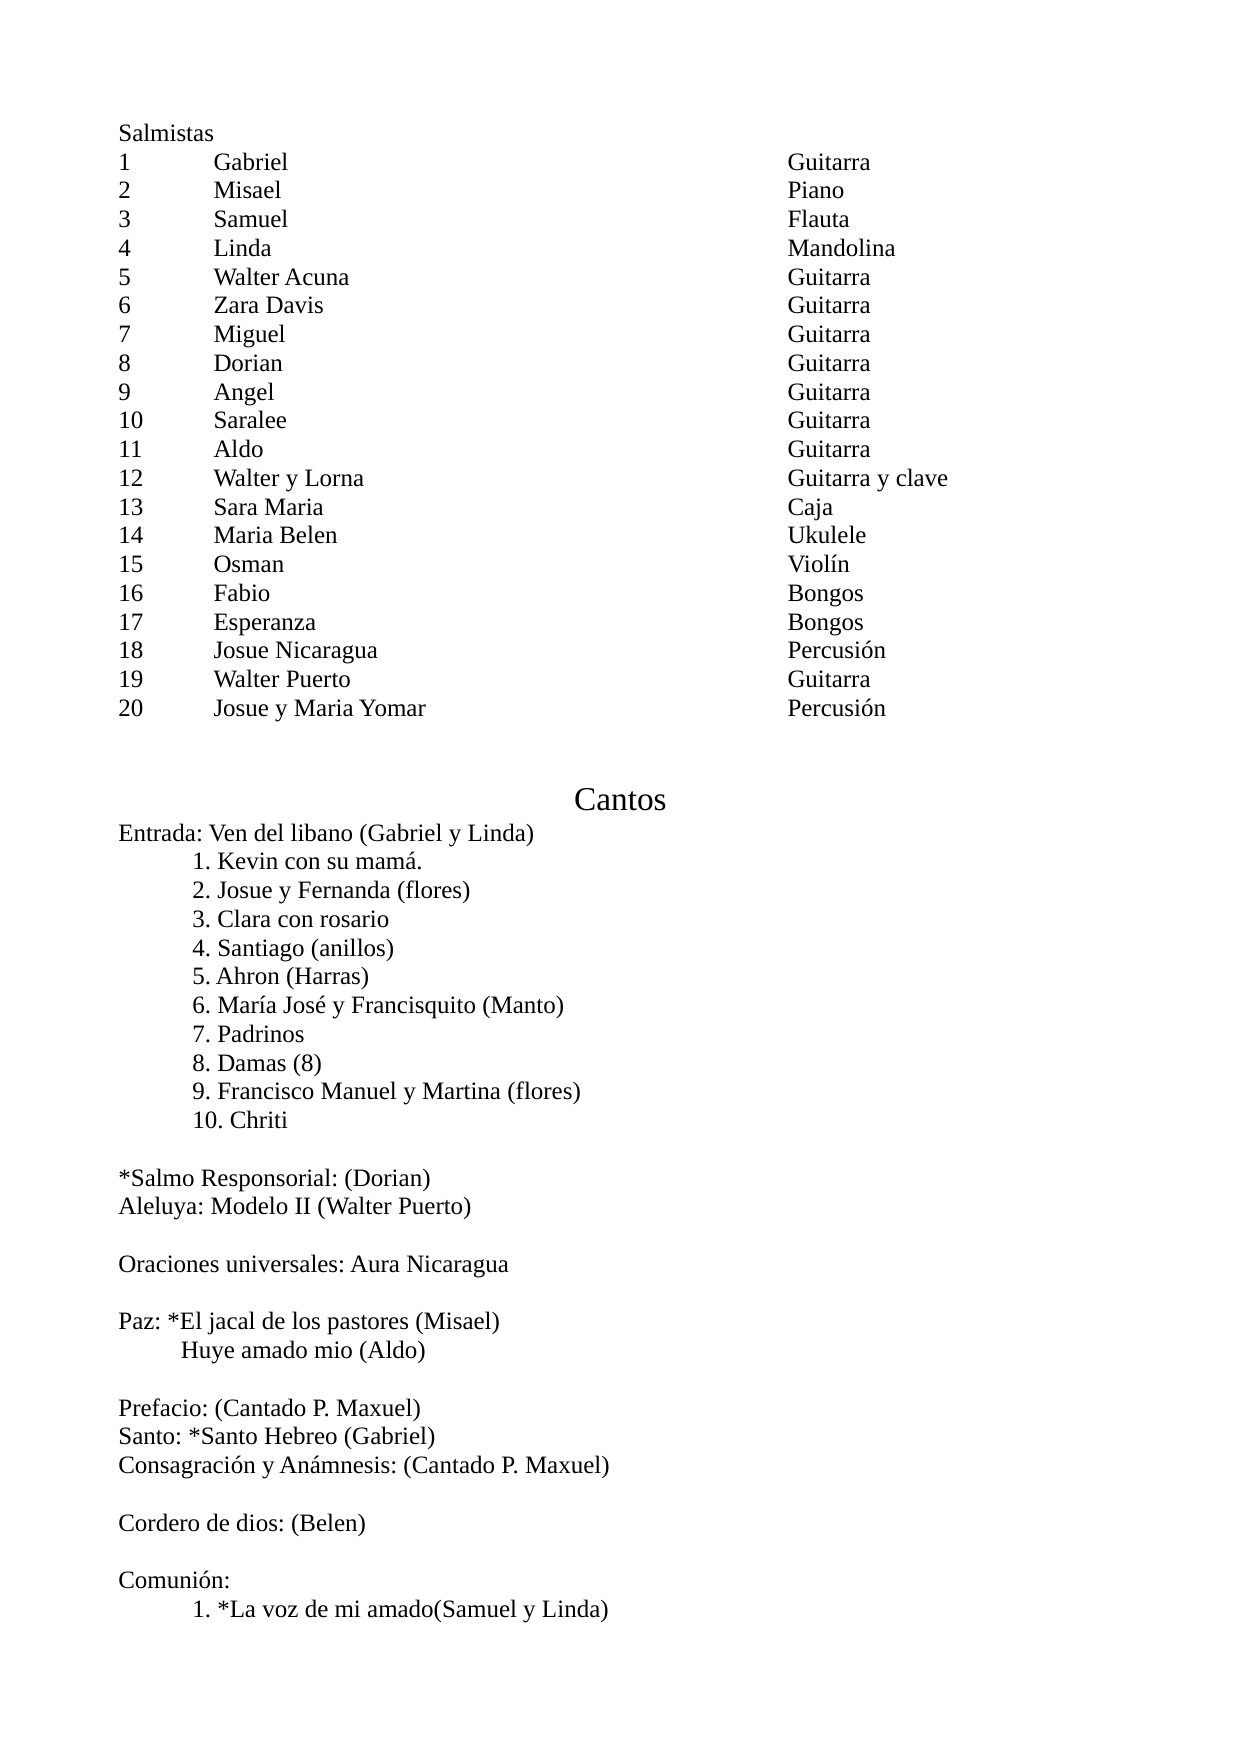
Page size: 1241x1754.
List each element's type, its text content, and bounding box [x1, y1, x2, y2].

table_cell Guitarra [787, 319, 1122, 348]
table_cell Guitarra [787, 434, 1122, 463]
table_cell 17 [118, 607, 213, 636]
table_header Guitarra [787, 147, 1122, 176]
text *Salmo Responsorial: (Dorian) [118, 1163, 1122, 1191]
text Santo: *Santo Hebreo (Gabriel) [118, 1421, 1122, 1450]
text Aleluya: Modelo II (Walter Puerto) [118, 1191, 1122, 1220]
table_cell 20 [118, 693, 213, 722]
table_cell 5 [118, 262, 213, 291]
text Oraciones universales: Aura Nicaragua [118, 1249, 1122, 1278]
text Paz: *El jacal de los pastores (Misael) [118, 1306, 1122, 1335]
table_cell Piano [787, 176, 1122, 204]
table_cell Guitarra y clave [787, 463, 1122, 492]
text 2. Josue y Fernanda (flores) [118, 875, 1122, 904]
table_cell Caja [787, 492, 1122, 521]
table_cell 18 [118, 636, 213, 664]
text Prefacio: (Cantado P. Maxuel) [118, 1393, 1122, 1421]
text 4. Santiago (anillos) [118, 933, 1122, 961]
table_cell Maria Belen [213, 521, 787, 549]
table_cell 4 [118, 233, 213, 262]
table_cell Osman [213, 549, 787, 578]
text Salmistas [118, 118, 1122, 147]
table_cell 3 [118, 204, 213, 233]
text Entrada: Ven del libano (Gabriel y Linda) [118, 818, 1122, 846]
table_cell Fabio [213, 578, 787, 607]
table_cell 2 [118, 176, 213, 204]
table_cell Walter Puerto [213, 664, 787, 693]
table_cell 6 [118, 291, 213, 319]
text 1. *La voz de mi amado(Samuel y Linda) [118, 1594, 1122, 1623]
table_cell Guitarra [787, 406, 1122, 434]
table_cell 14 [118, 521, 213, 549]
table_cell Esperanza [213, 607, 787, 636]
table_cell 11 [118, 434, 213, 463]
text 7. Padrinos [118, 1019, 1122, 1048]
text Cordero de dios: (Belen) [118, 1508, 1122, 1536]
table_cell Guitarra [787, 348, 1122, 377]
text 1. Kevin con su mamá. [118, 846, 1122, 875]
table_cell Guitarra [787, 377, 1122, 406]
table_cell Misael [213, 176, 787, 204]
table_cell Violín [787, 549, 1122, 578]
table_cell Guitarra [787, 664, 1122, 693]
table_header 1 [118, 147, 213, 176]
table_cell Angel [213, 377, 787, 406]
table_cell Samuel [213, 204, 787, 233]
text Cantos [118, 779, 1122, 818]
table_cell Guitarra [787, 262, 1122, 291]
table_cell 10 [118, 406, 213, 434]
table_cell Bongos [787, 607, 1122, 636]
text 9. Francisco Manuel y Martina (flores) [118, 1076, 1122, 1105]
text 8. Damas (8) [118, 1048, 1122, 1076]
text Comunión: [118, 1565, 1122, 1594]
table_cell 12 [118, 463, 213, 492]
table_cell Guitarra [787, 291, 1122, 319]
table_header Gabriel [213, 147, 787, 176]
table_cell Ukulele [787, 521, 1122, 549]
table_cell Dorian [213, 348, 787, 377]
table_cell 7 [118, 319, 213, 348]
table_cell Josue Nicaragua [213, 636, 787, 664]
table_cell Aldo [213, 434, 787, 463]
table_cell Bongos [787, 578, 1122, 607]
table_cell 9 [118, 377, 213, 406]
text 3. Clara con rosario [118, 904, 1122, 933]
text Consagración y Anámnesis: (Cantado P. Maxuel) [118, 1450, 1122, 1479]
table_cell Sara Maria [213, 492, 787, 521]
table_cell Miguel [213, 319, 787, 348]
text Huye amado mio (Aldo) [118, 1335, 1122, 1364]
table_cell Flauta [787, 204, 1122, 233]
table_cell 19 [118, 664, 213, 693]
text 10. Chriti [118, 1105, 1122, 1134]
table_cell Linda [213, 233, 787, 262]
table_cell Percusión [787, 636, 1122, 664]
table_cell Walter Acuna [213, 262, 787, 291]
table_cell 15 [118, 549, 213, 578]
table_cell Josue y Maria Yomar [213, 693, 787, 722]
table_cell Percusión [787, 693, 1122, 722]
table_cell Zara Davis [213, 291, 787, 319]
table_cell Walter y Lorna [213, 463, 787, 492]
table_cell 8 [118, 348, 213, 377]
text 5. Ahron (Harras) [118, 961, 1122, 990]
table_cell 16 [118, 578, 213, 607]
text 6. María José y Francisquito (Manto) [118, 990, 1122, 1019]
table_cell Saralee [213, 406, 787, 434]
table_cell Mandolina [787, 233, 1122, 262]
table_cell 13 [118, 492, 213, 521]
